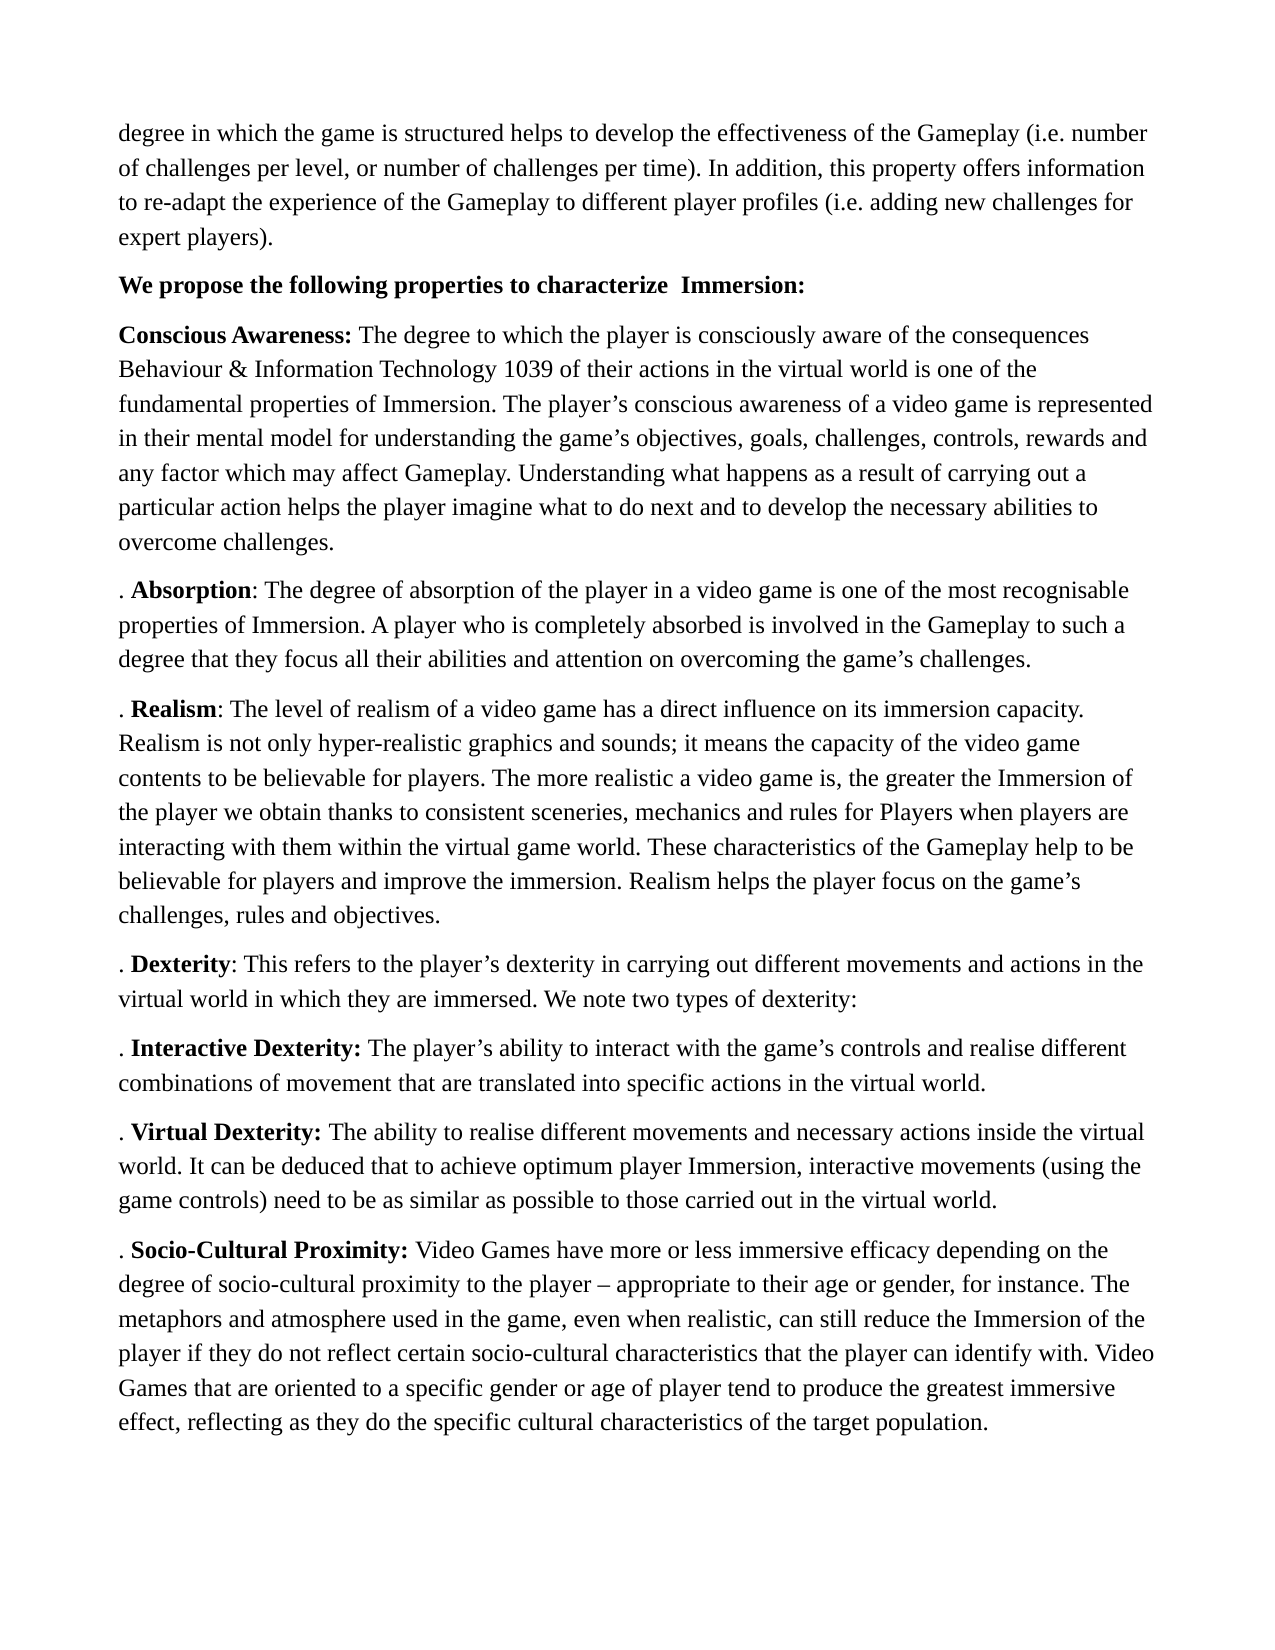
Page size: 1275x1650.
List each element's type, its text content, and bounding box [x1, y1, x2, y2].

text . Interactive Dexterity: The player’s ability to interact with the game’s controls and realise different combinations of movement that are translated into specific actions in the virtual world. [118, 1033, 1157, 1096]
text . Realism: The level of realism of a video game has a direct influence on its immersion capacity. Realism is not only hyper-realistic graphics and sounds; it means the capacity of the video game contents to be believable for players. The more realistic a video game is, the greater the Immersion of the player we obtain thanks to consistent sceneries, mechanics and rules for Players when players are interacting with them within the virtual game world. These characteristics of the Gameplay help to be believable for players and improve the immersion. Realism helps the player focus on the game’s challenges, rules and objectives. [118, 694, 1157, 929]
text . Virtual Dexterity: The ability to realise different movements and necessary actions inside the virtual world. It can be deduced that to achieve optimum player Immersion, interactive movements (using the game controls) need to be as similar as possible to those carried out in the virtual world. [118, 1117, 1157, 1214]
text Conscious Awareness: The degree to which the player is consciously aware of the consequences Behaviour & Information Technology 1039 of their actions in the virtual world is one of the fundamental properties of Immersion. The player’s conscious awareness of a video game is represented in their mental model for understanding the game’s objectives, goals, challenges, controls, rewards and any factor which may affect Gameplay. Understanding what happens as a result of carrying out a particular action helps the player imagine what to do next and to develop the necessary abilities to overcome challenges. [118, 320, 1157, 555]
text . Socio-Cultural Proximity: Video Games have more or less immersive efficacy depending on the degree of socio-cultural proximity to the player – appropriate to their age or gender, for instance. The metaphors and atmosphere used in the game, even when realistic, can still reduce the Immersion of the player if they do not reflect certain socio-cultural characteristics that the player can identify with. Video Games that are oriented to a specific gender or age of player tend to produce the greatest immersive effect, reflecting as they do the specific cultural characteristics of the target population. [118, 1235, 1157, 1436]
text . Dexterity: This refers to the player’s dexterity in carrying out different movements and actions in the virtual world in which they are immersed. We note two types of dexterity: [118, 949, 1157, 1013]
text We propose the following properties to characterize Immersion: [118, 271, 1157, 299]
text . Absorption: The degree of absorption of the player in a video game is one of the most recognisable properties of Immersion. A player who is completely absorbed is involved in the Gameplay to such a degree that they focus all their abilities and attention on overcoming the game’s challenges. [118, 576, 1157, 673]
text degree in which the game is structured helps to develop the effectiveness of the Gameplay (i.e. number of challenges per level, or number of challenges per time). In addition, this property offers information to re-adapt the experience of the Gameplay to different player profiles (i.e. adding new challenges for expert players). [118, 118, 1157, 250]
